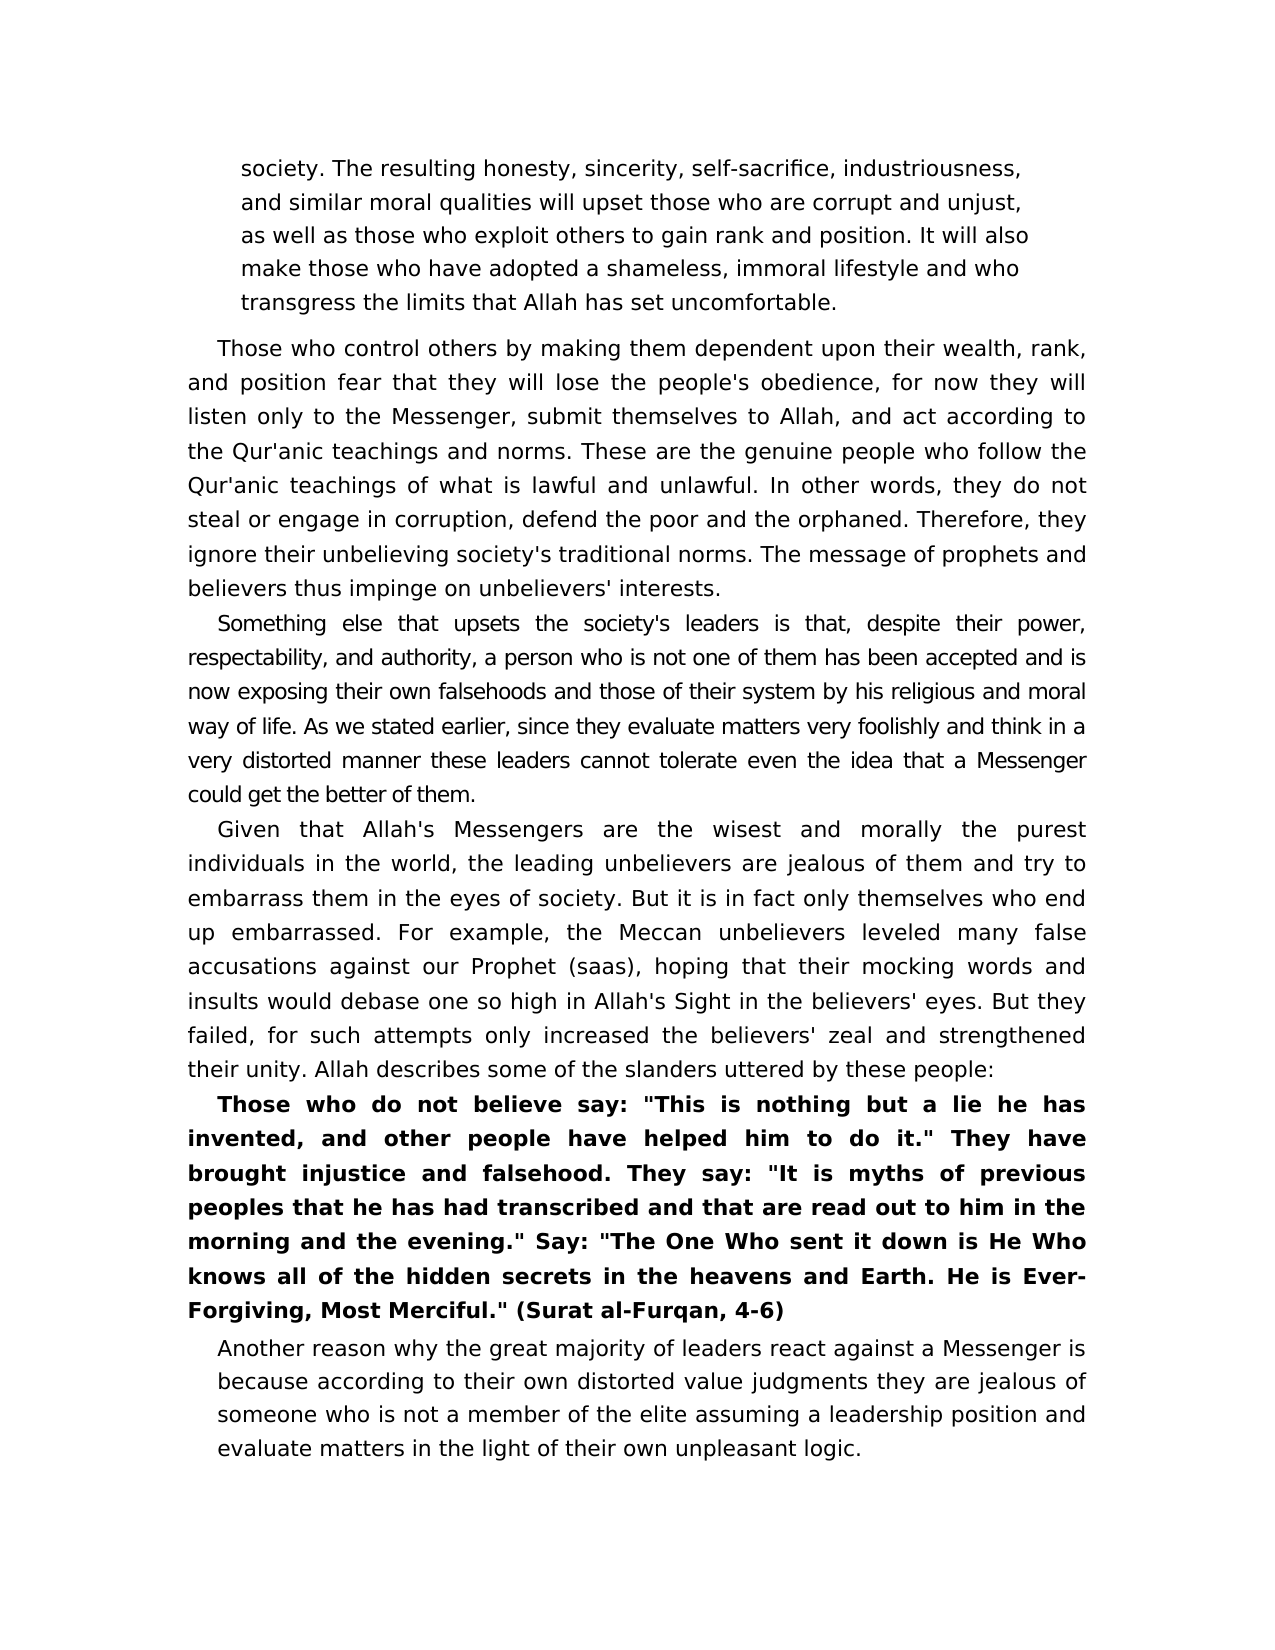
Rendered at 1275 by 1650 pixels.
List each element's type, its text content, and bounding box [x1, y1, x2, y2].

text Another reason why the great majority of leaders react against a Messenger is because according to their own distorted value judgments they are jealous of someone who is not a member of the elite assuming a leadership position and evaluate matters in the light of their own unpleasant logic. [217, 1329, 1087, 1463]
text society. The resulting honesty, sincerity, self-sacrifice, industriousness, and similar moral qualities will upset those who are corrupt and unjust, as well as those who exploit others to gain rank and position. It will also make those who have adopted a shameless, immoral lifestyle and who transgress the limits that Allah has set uncomfortable. [241, 150, 1052, 317]
text Given that Allah's Messengers are the wisest and morally the purest individuals in the world, the leading unbelievers are jealous of them and try to embarrass them in the eyes of society. But it is in fact only themselves who end up embarrassed. For example, the Meccan unbelievers leveled many false accusations against our Prophet (saas), hoping that their mocking words and insults would debase one so high in Allah's Sight in the believers' eyes. But they failed, for such attempts only increased the believers' zeal and strengthened their unity. Allah describes some of the slanders uttered by these people: [187, 810, 1087, 1085]
text Those who do not believe say: "This is nothing but a lie he has invented, and other people have helped him to do it." They have brought injustice and falsehood. They say: "It is myths of previous peoples that he has had transcribed and that are read out to him in the morning and the evening." Say: "The One Who sent it down is He Who knows all of the hidden secrets in the heavens and Earth. He is Ever-Forgiving, Most Merciful." (Surat al-Furqan, 4-6) [187, 1085, 1087, 1325]
text Something else that upsets the society's leaders is that, despite their power, respectability, and authority, a person who is not one of them has been accepted and is now exposing their own falsehoods and those of their system by his religious and moral way of life. As we stated earlier, since they evaluate matters very foolishly and think in a very distorted manner these leaders cannot tolerate even the idea that a Messenger could get the better of them. [187, 603, 1087, 810]
text Those who control others by making them dependent upon their wealth, rank, and position fear that they will lose the people's obedience, for now they will listen only to the Messenger, submit themselves to Allah, and act according to the Qur'anic teachings and norms. These are the genuine people who follow the Qur'anic teachings of what is lawful and unlawful. In other words, they do not steal or engage in corruption, defend the poor and the orphaned. Therefore, they ignore their unbelieving society's traditional norms. The message of prophets and believers thus impinge on unbelievers' interests. [187, 328, 1087, 603]
